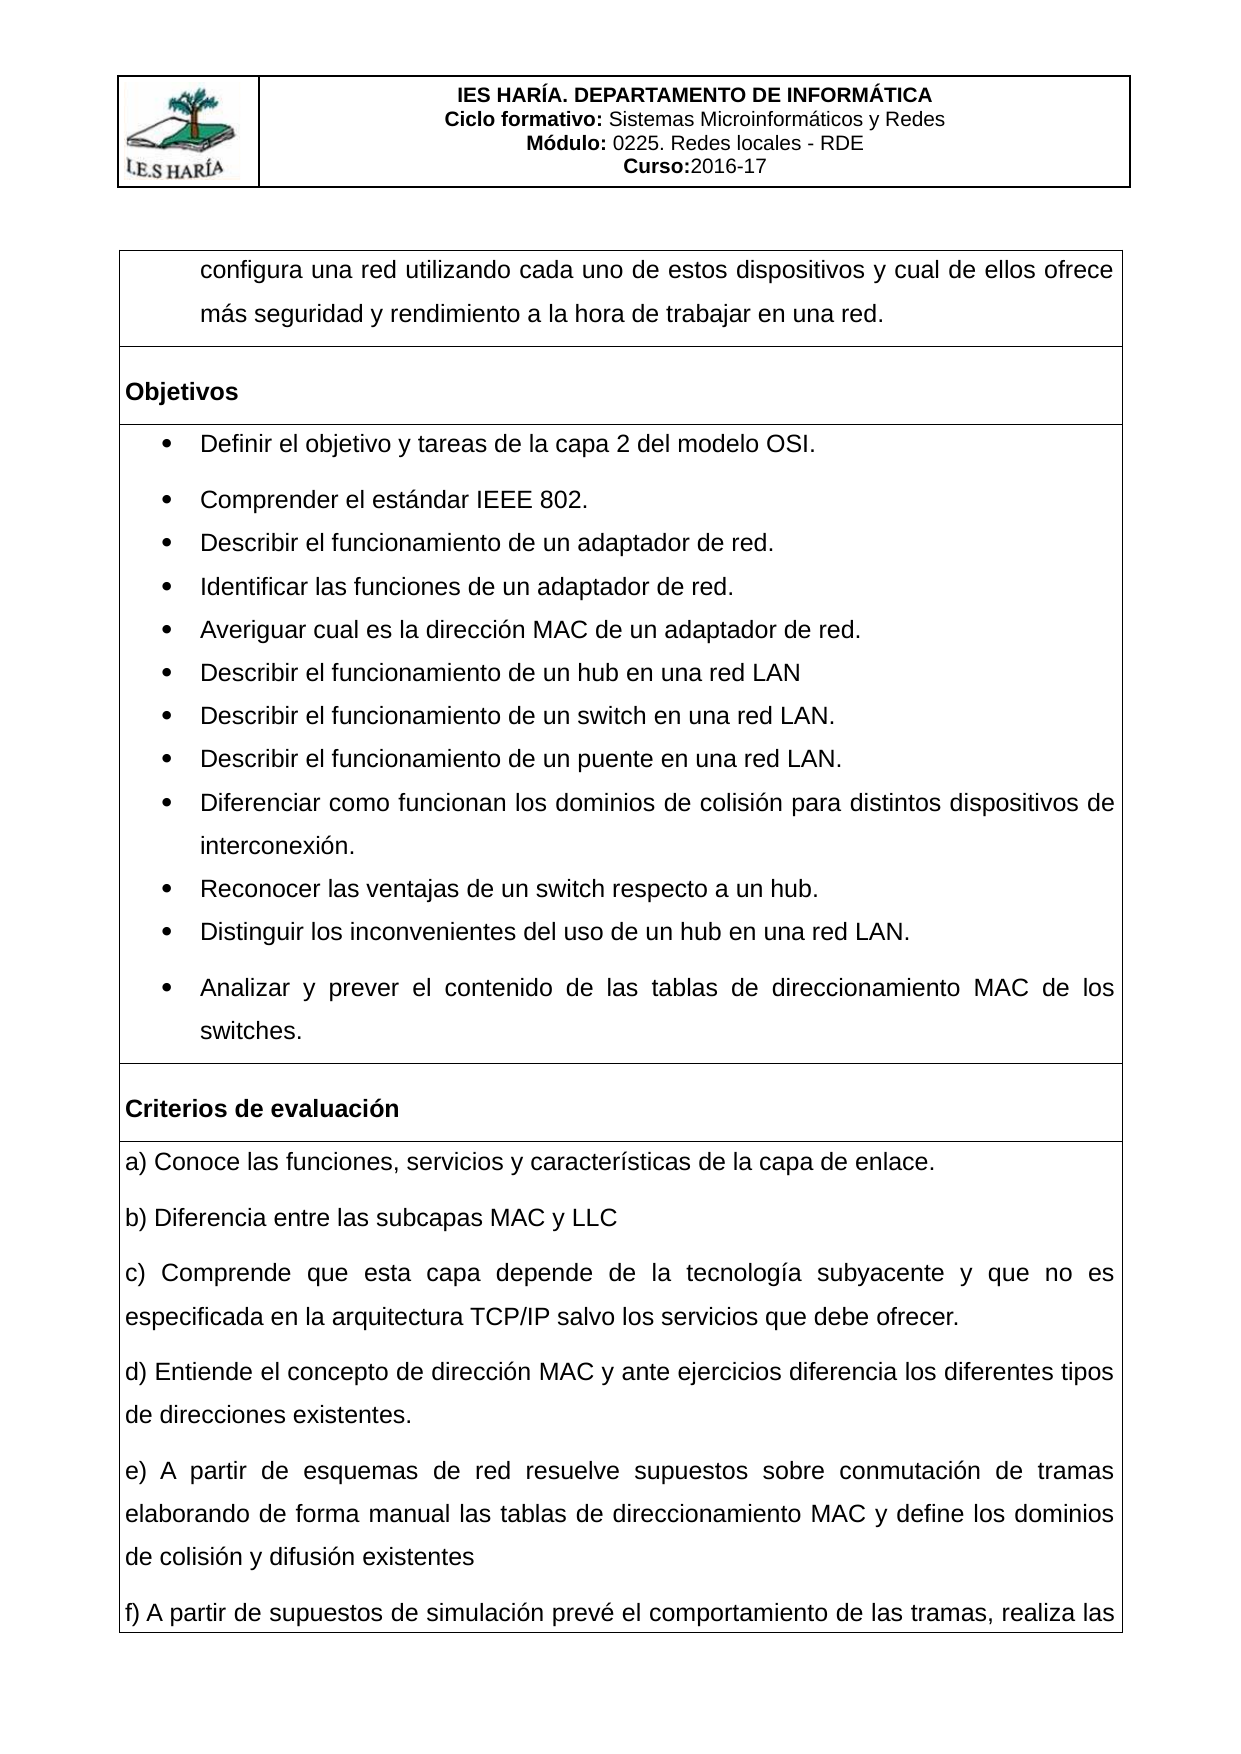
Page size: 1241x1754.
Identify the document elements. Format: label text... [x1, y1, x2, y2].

table_cell a) Conoce las funciones, servicios y características de la capa de enlace. b) Diferencia entre las subcapas MAC y LLC c) Comprende que esta capa depende de la tecnología subyacente y que no es especificada en la arquitectura TCP/IP salvo los servicios que debe ofrecer. d) Entiende el concepto de dirección MAC y ante ejercicios diferencia los diferentes tipos de direcciones existentes. e) A partir de esquemas de red resuelve supuestos sobre conmutación de tramas elaborando de forma manual las tablas de direccionamiento MAC y define los dominios de colisión y difusión existentes f) A partir de supuestos de simulación prevé el comportamiento de las tramas, realiza las [120, 1142, 1122, 1632]
table_cell Definir el objetivo y tareas de la capa 2 del modelo OSI. Comprender el estándar IEEE 802. Describir el funcionamiento de un adaptador de red. Identificar las funciones de un adaptador de red. Averiguar cual es la dirección MAC de un adaptador de red. Describir el funcionamiento de un hub en una red LAN Describir el funcionamiento de un switch en una red LAN. Describir el funcionamiento de un puente en una red LAN. Diferenciar como funcionan los dominios de colisión para distintos dispositivos de interconexión. Reconocer las ventajas de un switch respecto a un hub. Distinguir los inconvenientes del uso de un hub en una red LAN. Analizar y prever el contenido de las tablas de direccionamiento MAC de los switches. [120, 425, 1122, 1063]
table_cell configura una red utilizando cada uno de estos dispositivos y cual de ellos ofrece más seguridad y rendimiento a la hora de trabajar en una red. [120, 251, 1122, 346]
picture [123, 82, 241, 180]
table_cell Objetivos [120, 347, 1122, 423]
table_cell Criterios de evaluación [120, 1064, 1122, 1141]
